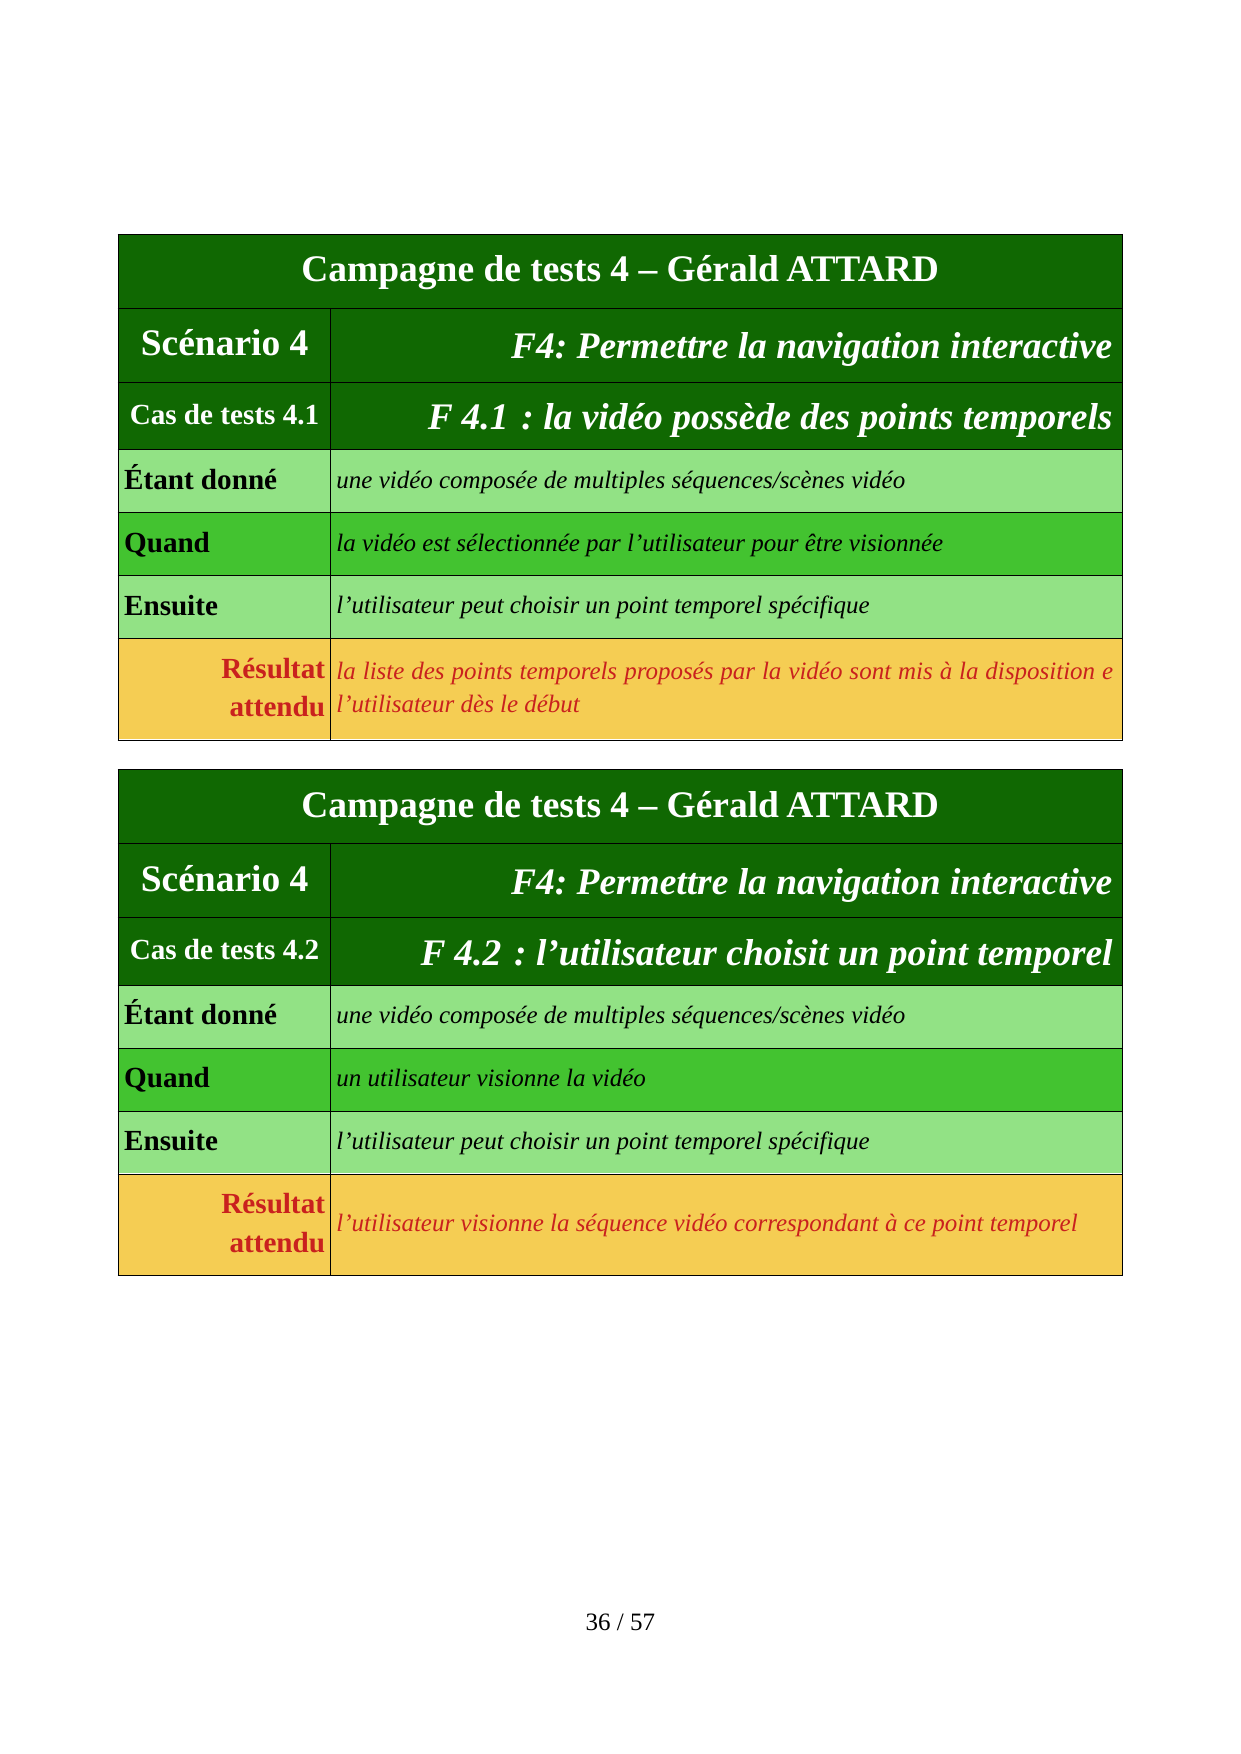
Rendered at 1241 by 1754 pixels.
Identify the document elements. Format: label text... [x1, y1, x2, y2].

table_header Campagne de tests 4 – Gérald ATTARD [119, 770, 1122, 843]
table_cell F 4.1 : la vidéo possède des points temporels [331, 383, 1122, 449]
table_cell Cas de tests 4.2 [119, 918, 330, 985]
table_cell Ensuite [119, 1112, 330, 1173]
table_cell une vidéo composée de multiples séquences/scènes vidéo [331, 450, 1122, 512]
table_cell la vidéo est sélectionnée par l’utilisateur pour être visionnée [331, 513, 1122, 575]
table_cell Résultat attendu [119, 1175, 330, 1275]
table_cell Quand [119, 1049, 330, 1111]
table_cell Cas de tests 4.1 [119, 383, 330, 449]
table_cell Scénario 4 [119, 844, 330, 917]
table_cell Quand [119, 513, 330, 575]
table_cell une vidéo composée de multiples séquences/scènes vidéo [331, 986, 1122, 1048]
table_cell l’utilisateur peut choisir un point temporel spécifique [331, 1112, 1122, 1173]
table_cell Résultat attendu [119, 639, 330, 739]
table_cell F4: Permettre la navigation interactive [331, 844, 1122, 917]
table_cell Étant donné [119, 986, 330, 1048]
table_cell un utilisateur visionne la vidéo [331, 1049, 1122, 1111]
table_cell F4: Permettre la navigation interactive [331, 309, 1122, 382]
table_cell l’utilisateur peut choisir un point temporel spécifique [331, 576, 1122, 638]
table_cell la liste des points temporels proposés par la vidéo sont mis à la disposition e l’utilisateur dès le début [331, 639, 1122, 739]
table_cell Étant donné [119, 450, 330, 512]
table_cell l’utilisateur visionne la séquence vidéo correspondant à ce point temporel [331, 1175, 1122, 1275]
table_cell Ensuite [119, 576, 330, 638]
table_cell F 4.2 : l’utilisateur choisit un point temporel [331, 918, 1122, 985]
table_cell Scénario 4 [119, 309, 330, 382]
table_header Campagne de tests 4 – Gérald ATTARD [119, 235, 1122, 308]
